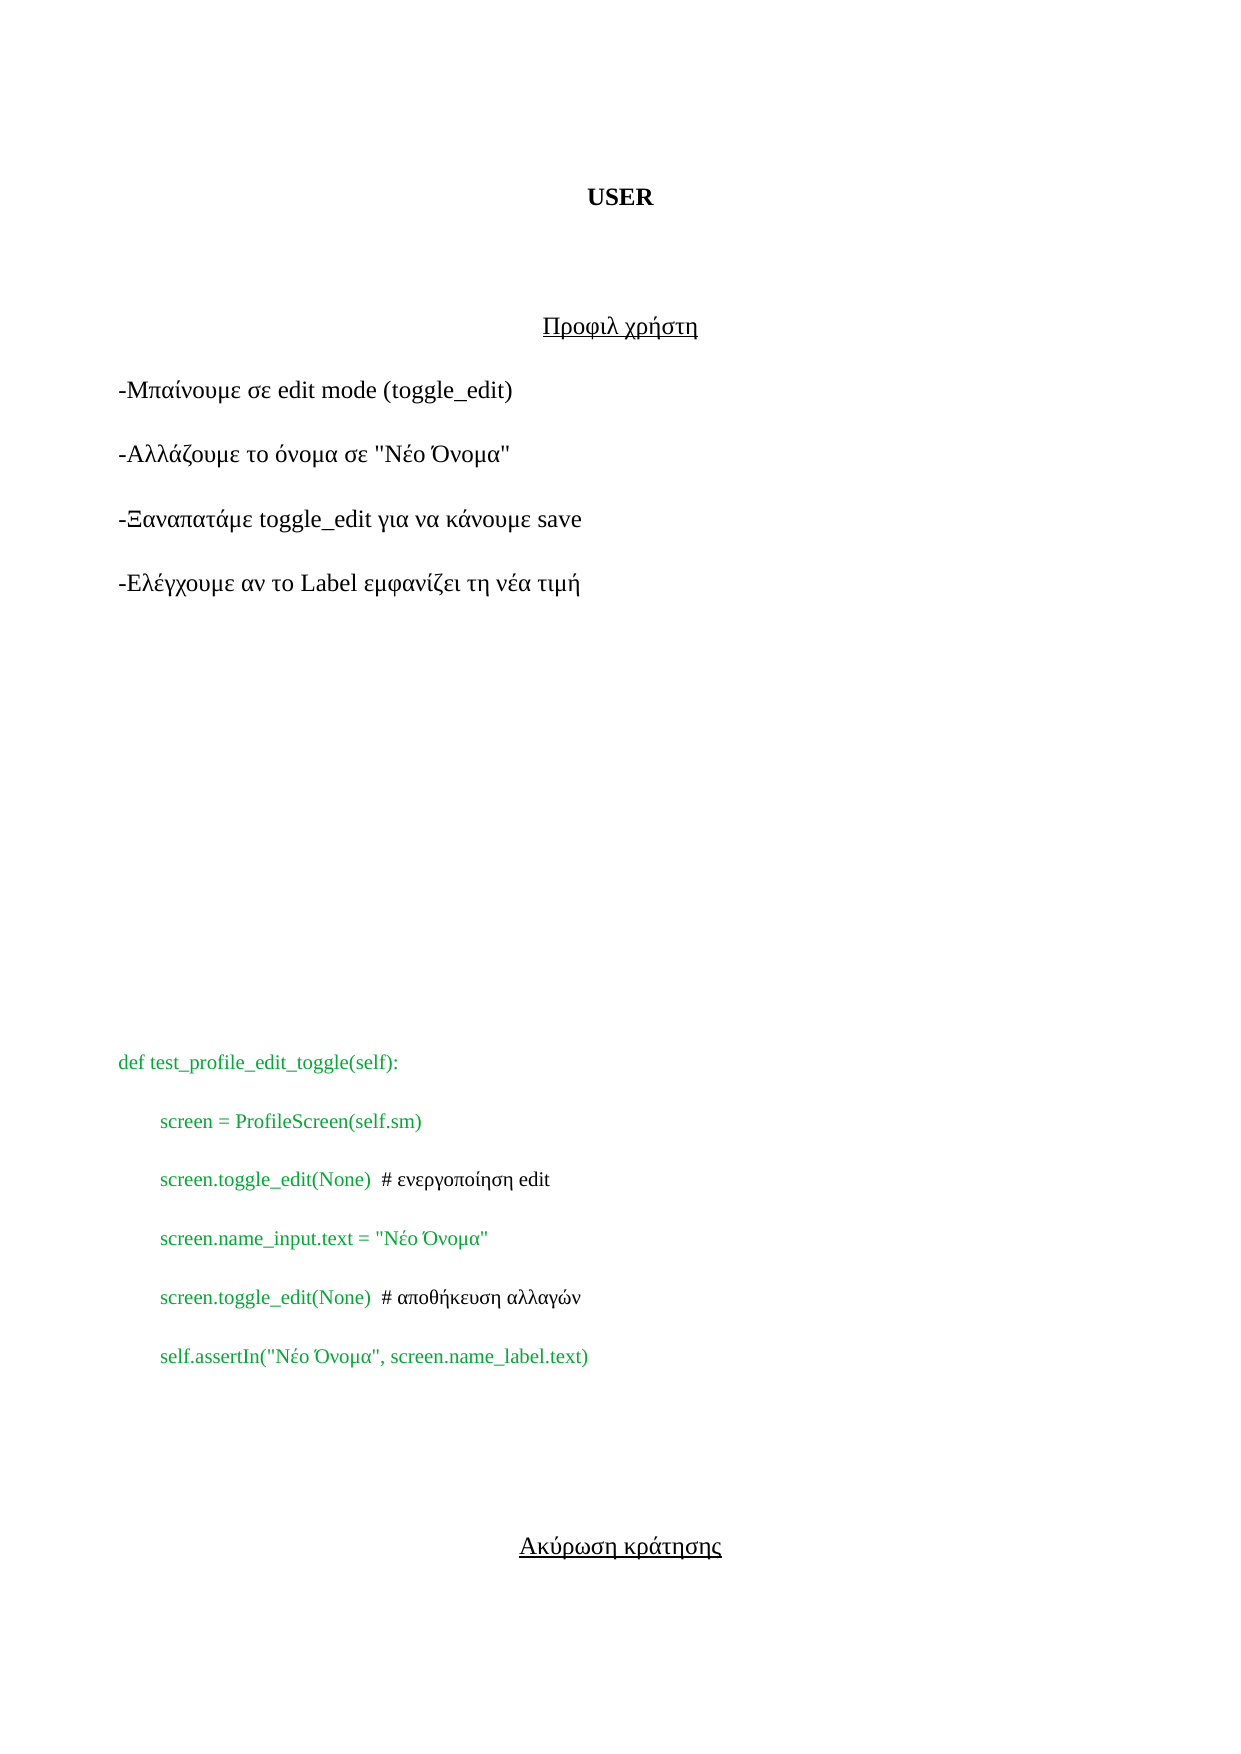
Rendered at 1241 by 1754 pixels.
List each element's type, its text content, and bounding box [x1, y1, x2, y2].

text screen = ProfileScreen(self.sm) [118, 1108, 1122, 1133]
text self.assertIn("Νέο Όνομα", screen.name_label.text) [118, 1344, 1122, 1368]
text screen.toggle_edit(None) # ενεργοποίηση edit [118, 1167, 1122, 1191]
text -Ξαναπατάμε toggle_edit για να κάνουμε save [118, 504, 1122, 532]
text Ακύρωση κράτησης [118, 1531, 1122, 1560]
text USER [118, 182, 1122, 211]
text screen.toggle_edit(None) # αποθήκευση αλλαγών [118, 1285, 1122, 1309]
text def test_profile_edit_toggle(self): [118, 1050, 1122, 1074]
text screen.name_input.text = "Νέο Όνομα" [118, 1226, 1122, 1250]
text -Μπαίνουμε σε edit mode (toggle_edit) [118, 375, 1122, 404]
text Προφιλ χρήστη [118, 311, 1122, 340]
text -Αλλάζουμε το όνομα σε "Νέο Όνομα" [118, 439, 1122, 468]
text -Ελέγχουμε αν το Label εμφανίζει τη νέα τιμή [118, 568, 1122, 597]
